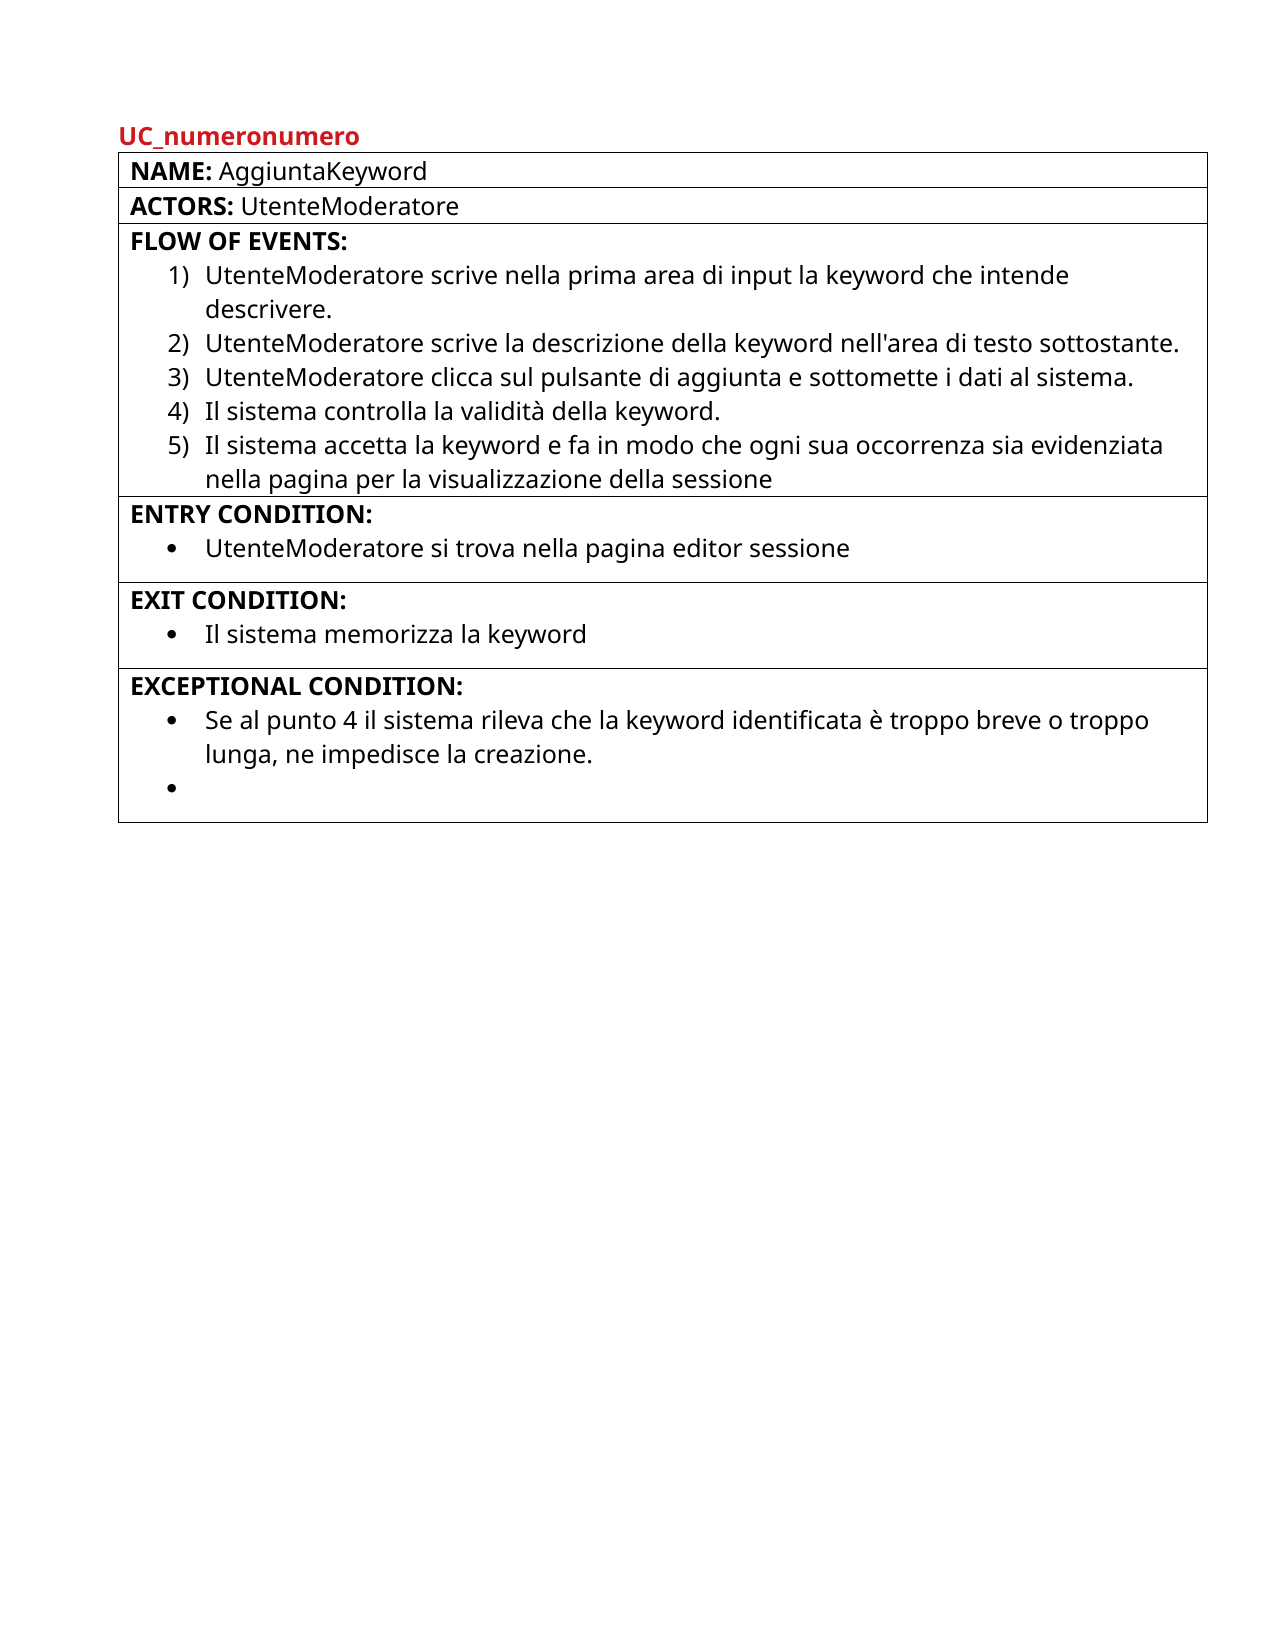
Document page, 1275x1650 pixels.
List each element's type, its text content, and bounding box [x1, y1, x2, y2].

table_cell ENTRY CONDITION: UtenteModeratore si trova nella pagina editor sessione [119, 497, 1207, 582]
table_cell EXCEPTIONAL CONDITION: Se al punto 4 il sistema rileva che la keyword identificata è troppo breve o troppo lunga, ne impedisce la creazione. [119, 669, 1207, 822]
text UC_numeronumero [118, 118, 1157, 152]
table_header NAME: AggiuntaKeyword [119, 153, 1207, 187]
table_cell ACTORS: UtenteModeratore [119, 188, 1207, 222]
table_cell EXIT CONDITION: Il sistema memorizza la keyword [119, 583, 1207, 668]
table_cell FLOW OF EVENTS: UtenteModeratore scrive nella prima area di input la keyword che intende descrivere. UtenteModeratore scrive la descrizione della keyword nell'area di testo sottostante. UtenteModeratore clicca sul pulsante di aggiunta e sottomette i dati al sistema. Il sistema controlla la validità della keyword. Il sistema accetta la keyword e fa in modo che ogni sua occorrenza sia evidenziata nella pagina per la visualizzazione della sessione [119, 224, 1207, 496]
